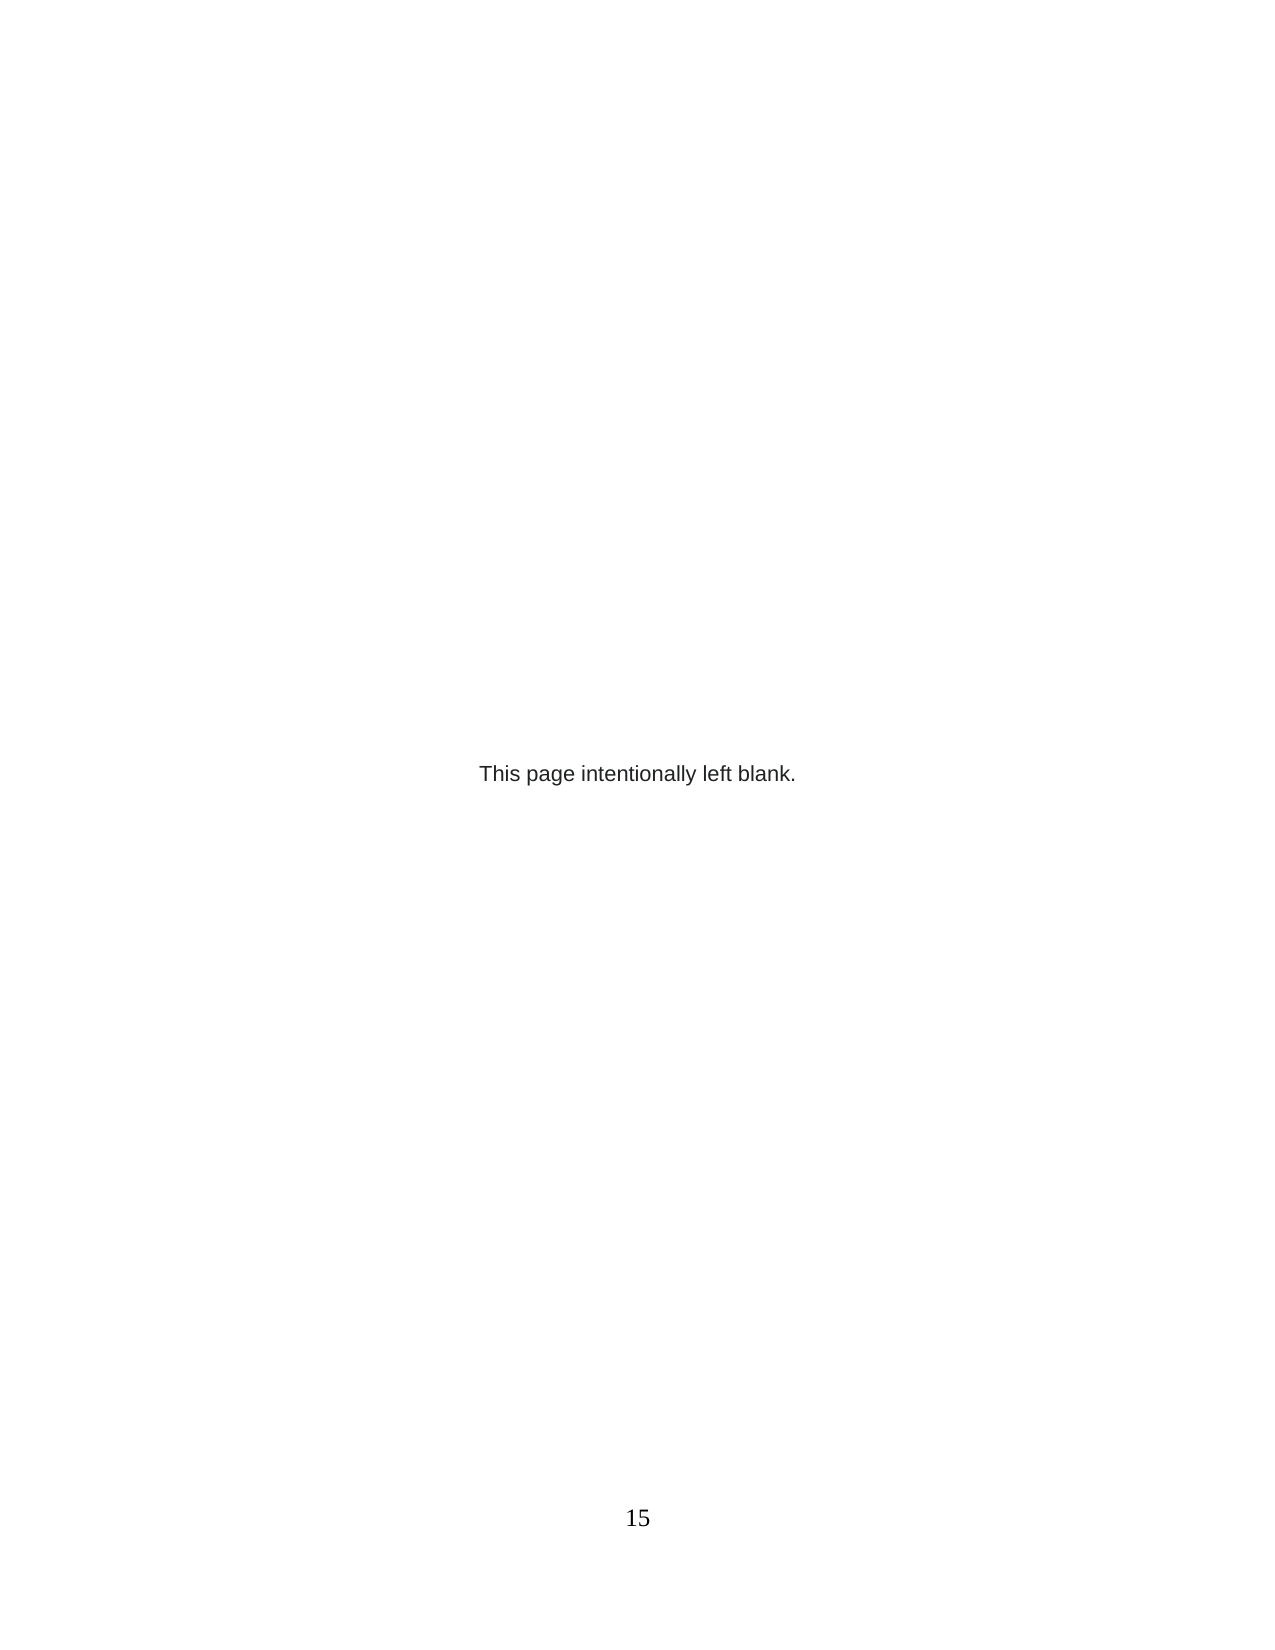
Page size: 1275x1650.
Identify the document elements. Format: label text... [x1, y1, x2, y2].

text This page intentionally left blank. [118, 761, 1157, 786]
